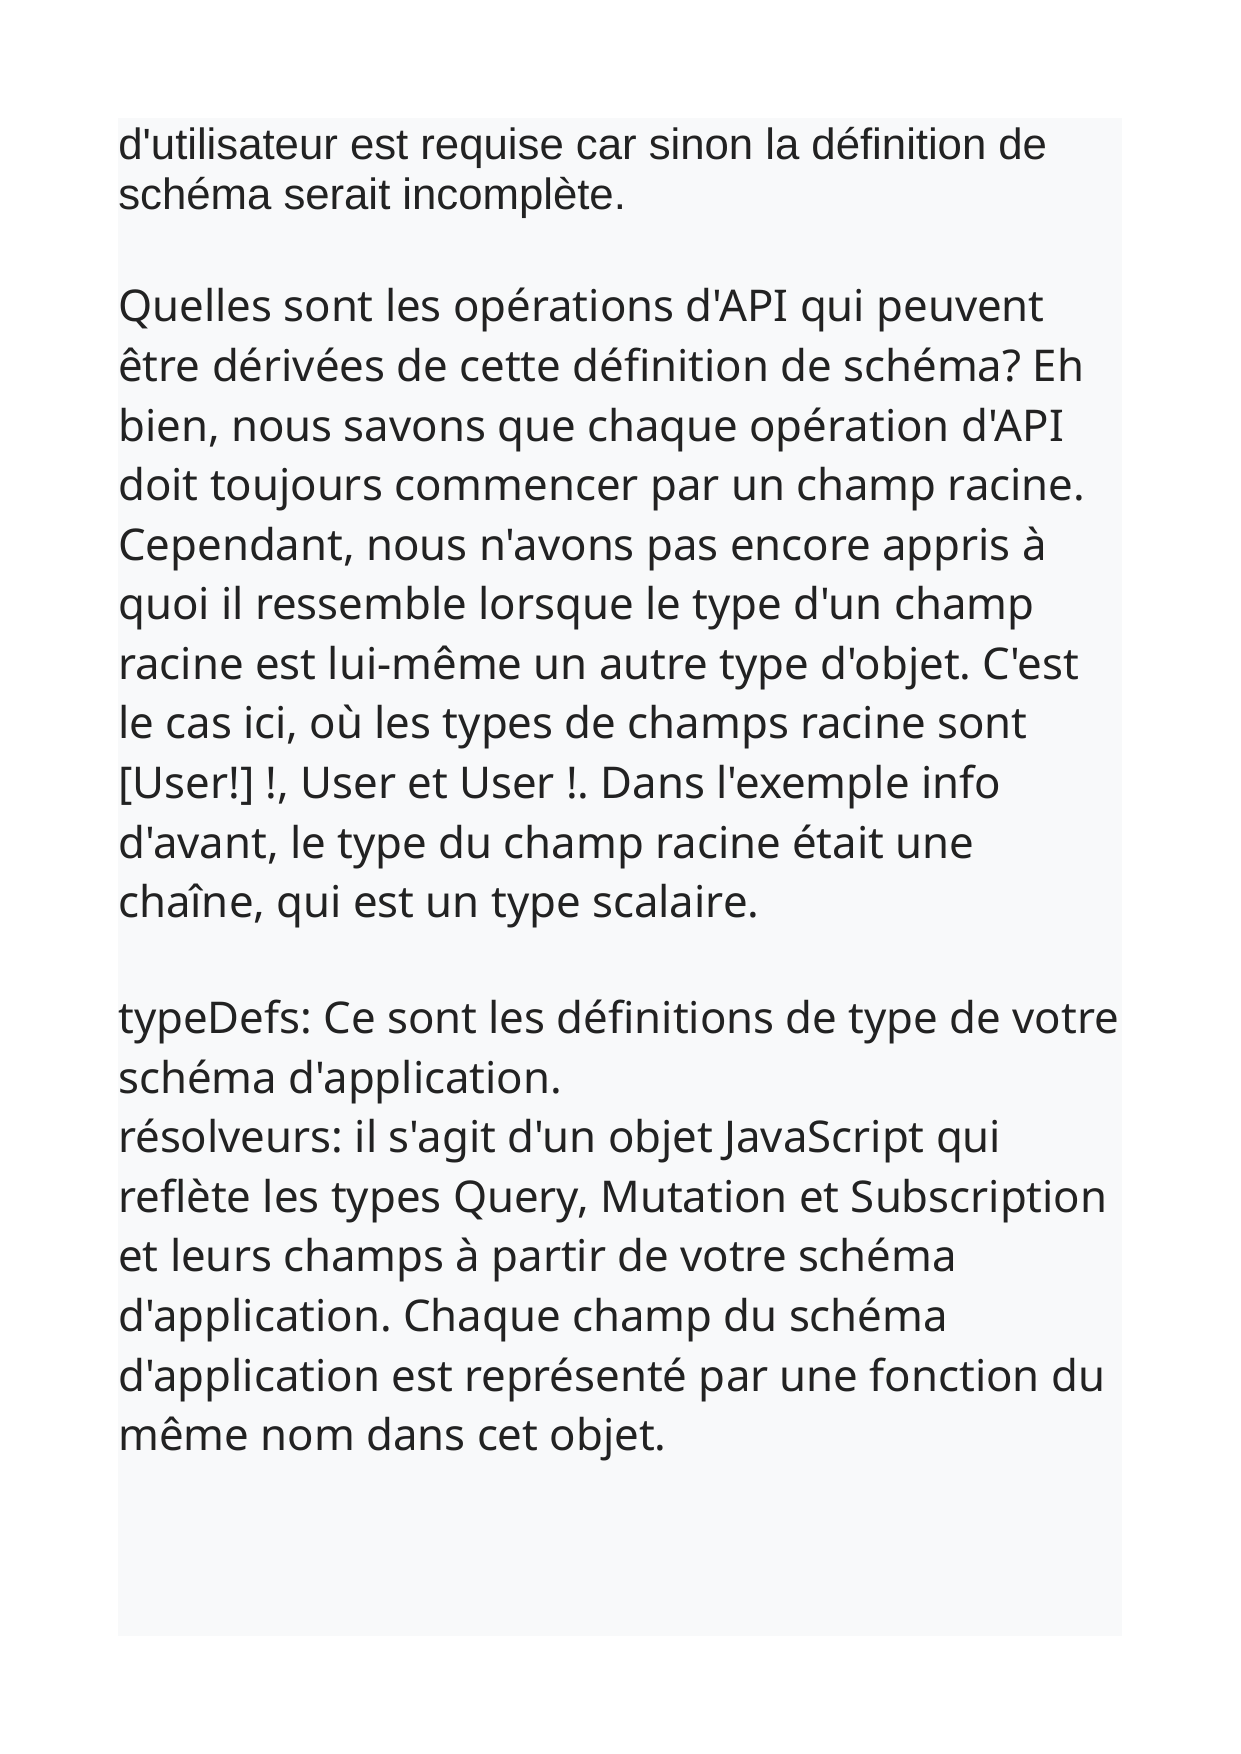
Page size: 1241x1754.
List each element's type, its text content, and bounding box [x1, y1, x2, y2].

text typeDefs: Ce sont les définitions de type de votre schéma d'application. [118, 987, 1122, 1106]
text résolveurs: il s'agit d'un objet JavaScript qui reflète les types Query, Mutation et Subscription et leurs champs à partir de votre schéma d'application. Chaque champ du schéma d'application est représenté par une fonction du même nom dans cet objet. [118, 1106, 1122, 1463]
text d'utilisateur est requise car sinon la définition de schéma serait incomplète. [118, 118, 1122, 219]
text Quelles sont les opérations d'API qui peuvent être dérivées de cette définition de schéma? Eh bien, nous savons que chaque opération d'API doit toujours commencer par un champ racine. Cependant, nous n'avons pas encore appris à quoi il ressemble lorsque le type d'un champ racine est lui-même un autre type d'objet. C'est le cas ici, où les types de champs racine sont [User!] !, User et User !. Dans l'exemple info d'avant, le type du champ racine était une chaîne, qui est un type scalaire. [118, 275, 1122, 930]
